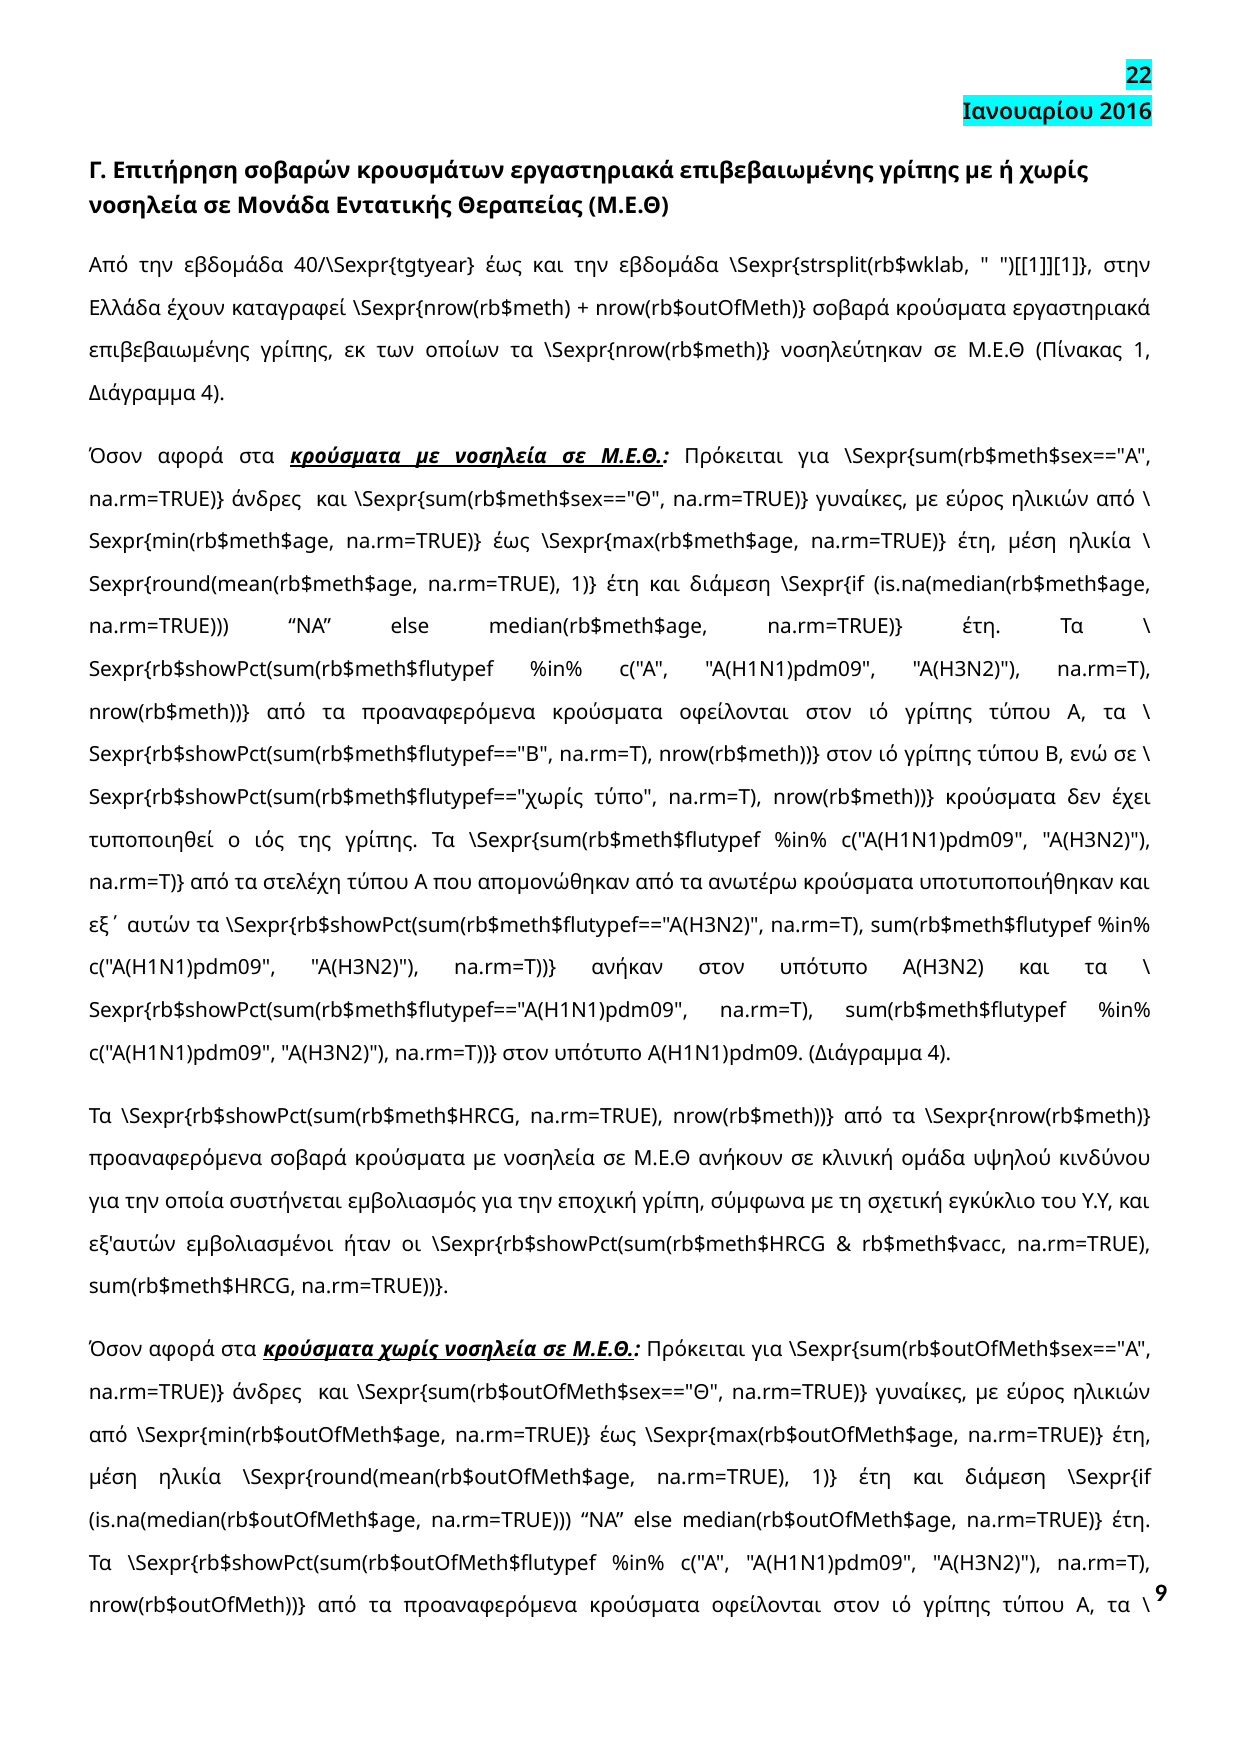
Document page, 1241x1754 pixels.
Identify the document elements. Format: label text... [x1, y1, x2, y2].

subtitle Γ. Επιτήρηση σοβαρών κρουσμάτων εργαστηριακά επιβεβαιωμένης γρίπης με ή χωρίς νοσηλεία σε Μονάδα Εντατικής Θεραπείας (Μ.Ε.Θ) [88, 153, 1152, 221]
text Από την εβδομάδα 40/\Sexpr{tgtyear} έως και την εβδομάδα \Sexpr{strsplit(rb$wklab, " ")[[1]][1]}, στην Ελλάδα έχουν καταγραφεί \Sexpr{nrow(rb$meth) + nrow(rb$outOfMeth)} σοβαρά κρούσματα εργαστηριακά επιβεβαιωμένης γρίπης, εκ των οποίων τα \Sexpr{nrow(rb$meth)} νοσηλεύτηκαν σε Μ.Ε.Θ (Πίνακας 1, Διάγραμμα 4). [88, 250, 1152, 406]
text Όσον αφορά στα κρούσματα χωρίς νοσηλεία σε Μ.Ε.Θ.: Πρόκειται για \Sexpr{sum(rb$outOfMeth$sex=="Α", na.rm=TRUE)} άνδρες και \Sexpr{sum(rb$outOfMeth$sex=="Θ", na.rm=TRUE)} γυναίκες, με εύρος ηλικιών από \Sexpr{min(rb$outOfMeth$age, na.rm=TRUE)} έως \Sexpr{max(rb$outOfMeth$age, na.rm=TRUE)} έτη, μέση ηλικία \Sexpr{round(mean(rb$outOfMeth$age, na.rm=TRUE), 1)} έτη και διάμεση \Sexpr{if (is.na(median(rb$outOfMeth$age, na.rm=TRUE))) “NA” else median(rb$outOfMeth$age, na.rm=TRUE)} έτη. Τα \Sexpr{rb$showPct(sum(rb$outOfMeth$flutypef %in% c("A", "A(H1N1)pdm09", "A(H3N2)"), na.rm=T), nrow(rb$outOfMeth))} από τα προαναφερόμενα κρούσματα οφείλονται στον ιό γρίπης τύπου Α, τα \ [88, 1334, 1152, 1619]
text Τα \Sexpr{rb$showPct(sum(rb$meth$HRCG, na.rm=TRUE), nrow(rb$meth))} από τα \Sexpr{nrow(rb$meth)} προαναφερόμενα σοβαρά κρούσματα με νοσηλεία σε Μ.Ε.Θ ανήκουν σε κλινική ομάδα υψηλού κινδύνου για την οποία συστήνεται εμβολιασμός για την εποχική γρίπη, σύμφωνα με τη σχετική εγκύκλιο του Υ.Υ, και εξ'αυτών εμβολιασμένοι ήταν οι \Sexpr{rb$showPct(sum(rb$meth$HRCG & rb$meth$vacc, na.rm=TRUE), sum(rb$meth$HRCG, na.rm=TRUE))}. [88, 1101, 1152, 1300]
text Όσον αφορά στα κρούσματα με νοσηλεία σε Μ.Ε.Θ.: Πρόκειται για \Sexpr{sum(rb$meth$sex=="Α", na.rm=TRUE)} άνδρες και \Sexpr{sum(rb$meth$sex=="Θ", na.rm=TRUE)} γυναίκες, με εύρος ηλικιών από \Sexpr{min(rb$meth$age, na.rm=TRUE)} έως \Sexpr{max(rb$meth$age, na.rm=TRUE)} έτη, μέση ηλικία \Sexpr{round(mean(rb$meth$age, na.rm=TRUE), 1)} έτη και διάμεση \Sexpr{if (is.na(median(rb$meth$age, na.rm=TRUE))) “NA” else median(rb$meth$age, na.rm=TRUE)} έτη. Τα \Sexpr{rb$showPct(sum(rb$meth$flutypef %in% c("A", "A(H1N1)pdm09", "A(H3N2)"), na.rm=T), nrow(rb$meth))} από τα προαναφερόμενα κρούσματα οφείλονται στον ιό γρίπης τύπου Α, τα \Sexpr{rb$showPct(sum(rb$meth$flutypef=="B", na.rm=T), nrow(rb$meth))} στον ιό γρίπης τύπου Β, ενώ σε \Sexpr{rb$showPct(sum(rb$meth$flutypef=="χωρίς τύπο", na.rm=T), nrow(rb$meth))} κρούσματα δεν έχει τυποποιηθεί ο ιός της γρίπης. Τα \Sexpr{sum(rb$meth$flutypef %in% c("A(H1N1)pdm09", "A(H3N2)"), na.rm=T)} από τα στελέχη τύπου Α που απομονώθηκαν από τα ανωτέρω κρούσματα υποτυποποιήθηκαν και εξ΄ αυτών τα \Sexpr{rb$showPct(sum(rb$meth$flutypef=="A(H3N2)", na.rm=T), sum(rb$meth$flutypef %in% c("A(H1N1)pdm09", "A(H3N2)"), na.rm=T))} ανήκαν στον υπότυπο Α(Η3Ν2) και τα \Sexpr{rb$showPct(sum(rb$meth$flutypef=="A(H1N1)pdm09", na.rm=T), sum(rb$meth$flutypef %in% c("A(H1N1)pdm09", "A(H3N2)"), na.rm=T))} στον υπότυπο Α(Η1Ν1)pdm09. (Διάγραμμα 4). [88, 441, 1152, 1066]
